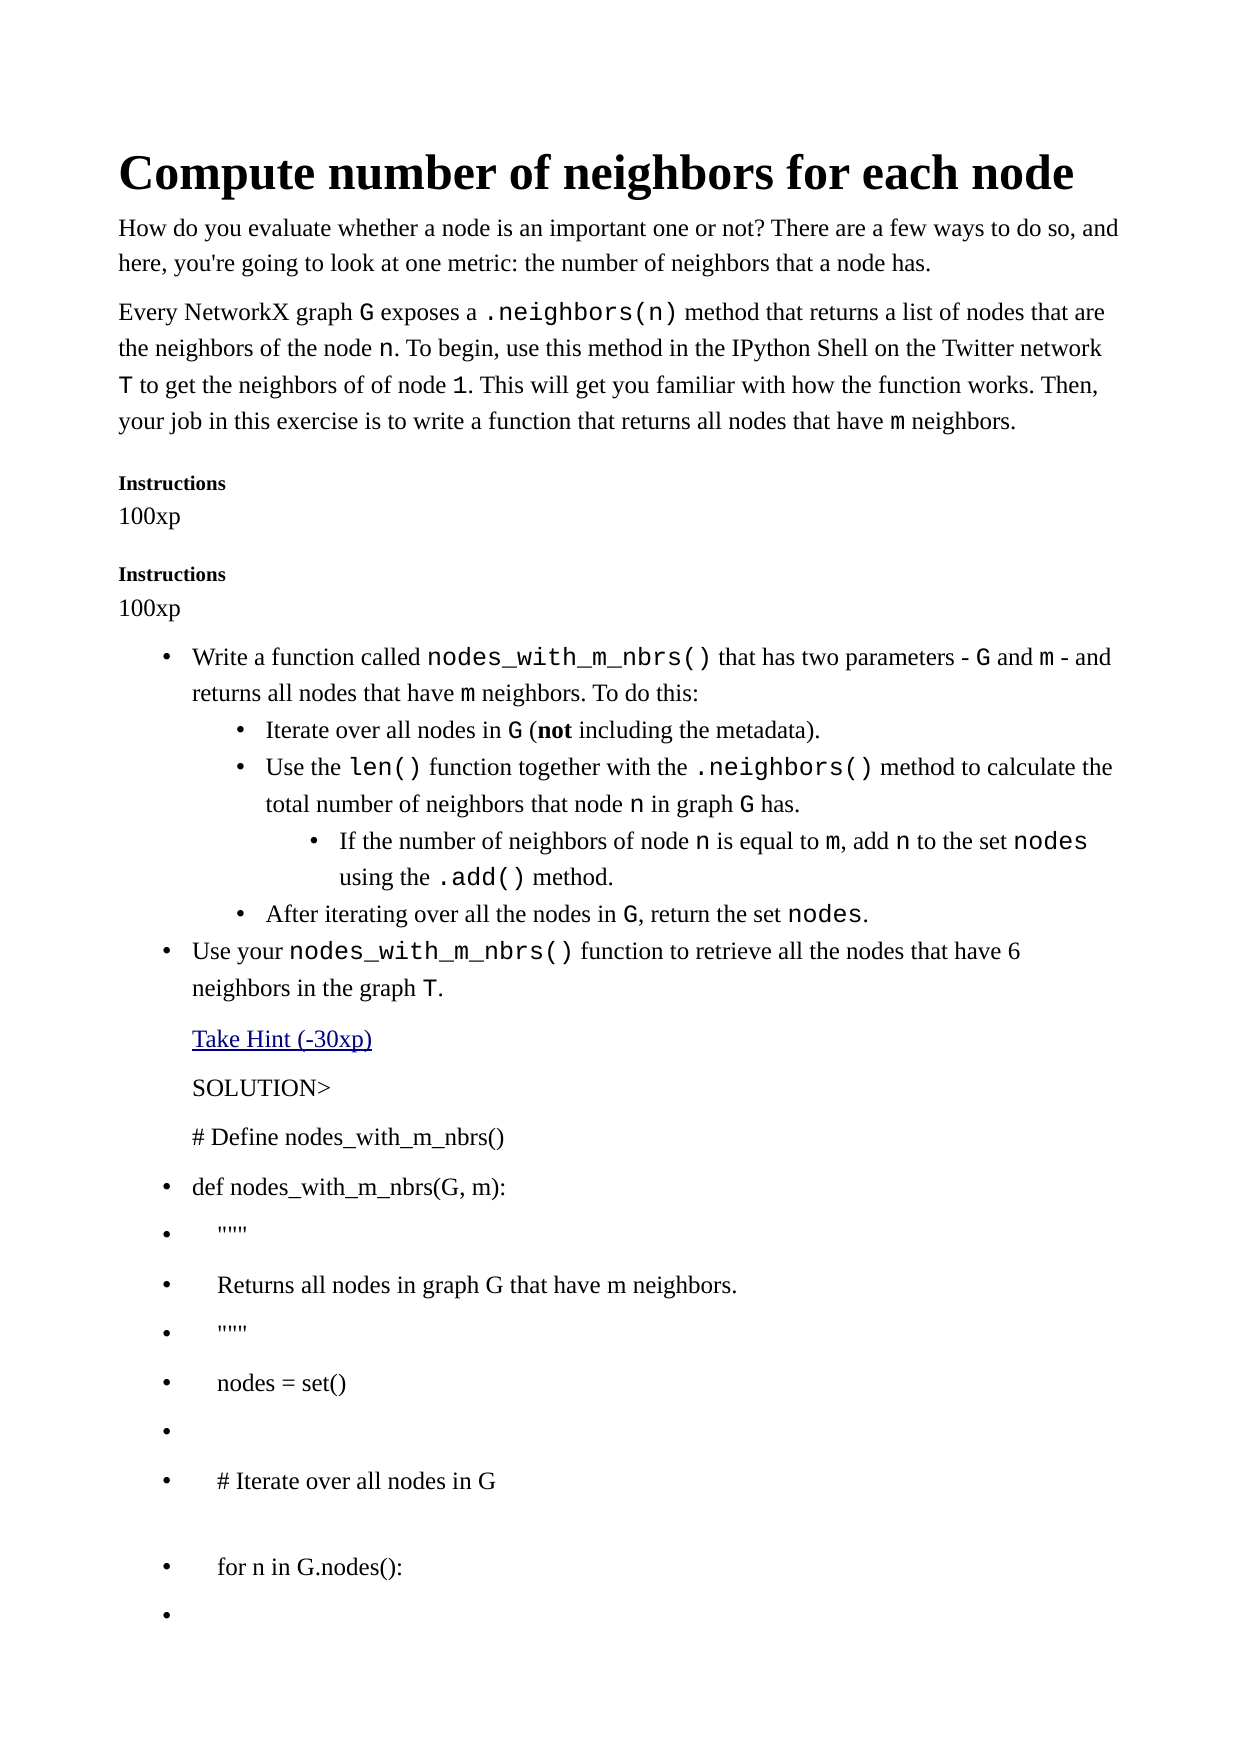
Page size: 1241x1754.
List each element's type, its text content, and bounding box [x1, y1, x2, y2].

list SOLUTION> [162, 1073, 1122, 1102]
list Iterate over all nodes in G (not including the metadata). [236, 715, 1122, 746]
list nodes = set() [162, 1368, 1122, 1397]
list If the number of neighbors of node n is equal to m, add n to the set nodes using the .add() method. [309, 826, 1122, 893]
text Every NetworkX graph G exposes a .neighbors(n) method that returns a list of nodes that are the neighbors of the node n. To begin, use this method in the IPython Shell on the Twitter network T to get the neighbors of of node 1. This will get you familiar with how the function works. Then, your job in this exercise is to write a function that returns all nodes that have m neighbors. [118, 297, 1122, 437]
text How do you evaluate whether a node is an important one or not? There are a few ways to do so, and here, you're going to look at one metric: the number of neighbors that a node has. [118, 213, 1122, 276]
list # Define nodes_with_m_nbrs() [162, 1122, 1122, 1151]
list Use your nodes_with_m_nbrs() function to retrieve all the nodes that have 6 neighbors in the graph T. [162, 936, 1122, 1004]
subtitle Compute number of neighbors for each node [118, 143, 1122, 201]
list def nodes_with_m_nbrs(G, m): [162, 1172, 1122, 1200]
list Write a function called nodes_with_m_nbrs() that has two parameters - G and m - and returns all nodes that have m neighbors. To do this: [162, 642, 1122, 709]
list Use the len() function together with the .neighbors() method to calculate the total number of neighbors that node n in graph G has. [236, 752, 1122, 819]
list Returns all nodes in graph G that have m neighbors. [162, 1270, 1122, 1298]
subtitle Instructions [118, 562, 1122, 586]
list # Iterate over all nodes in G [162, 1466, 1122, 1495]
list for n in G.nodes(): [162, 1515, 1122, 1581]
subtitle Instructions [118, 470, 1122, 494]
text 100xp [118, 501, 1122, 529]
list """ [162, 1221, 1122, 1249]
list """ [162, 1319, 1122, 1347]
text 100xp [118, 593, 1122, 621]
list After iterating over all the nodes in G, return the set nodes. [236, 899, 1122, 930]
list Take Hint (-30xp) [162, 1024, 1122, 1053]
